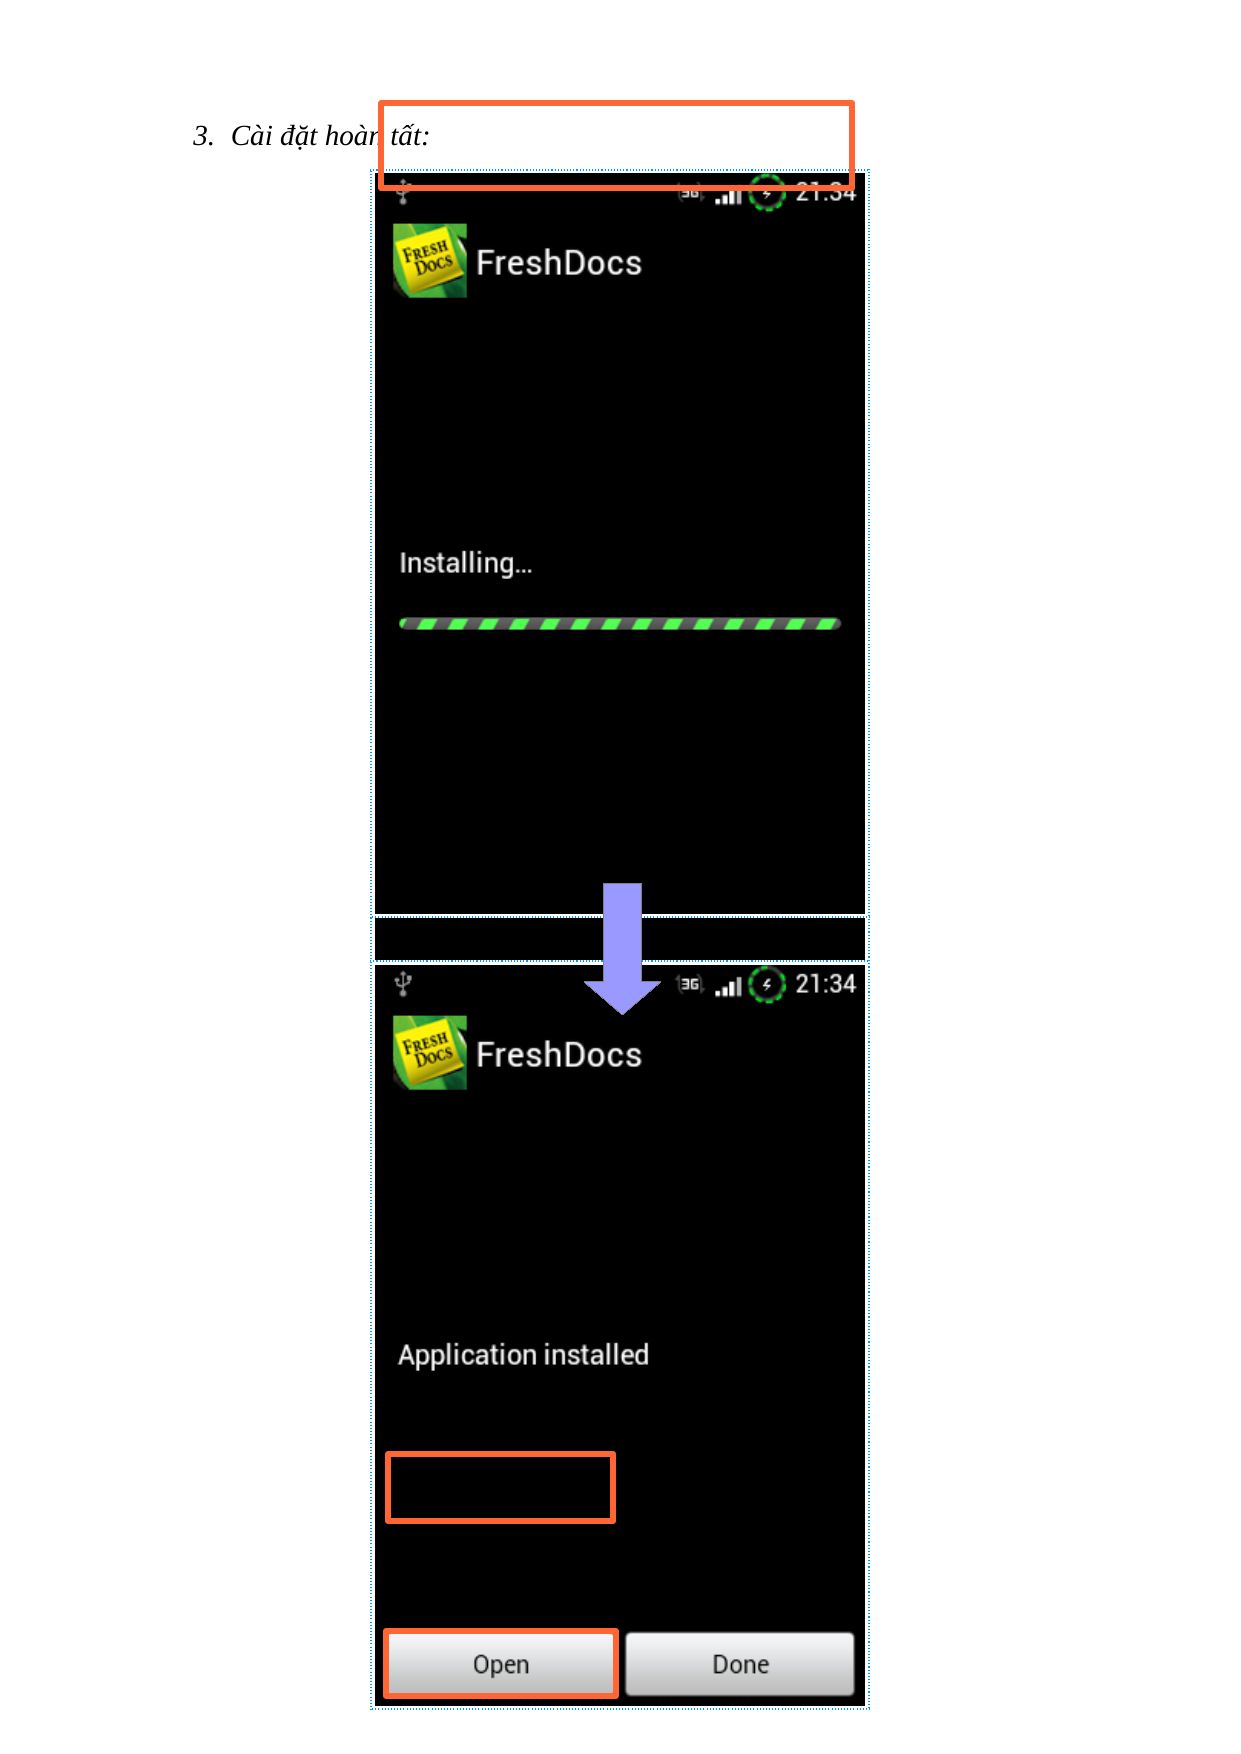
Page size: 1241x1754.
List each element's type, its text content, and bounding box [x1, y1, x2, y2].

picture [375, 173, 865, 914]
list Cài đặt hoàn tất: [384, 118, 849, 152]
picture [375, 918, 603, 960]
picture [384, 173, 849, 185]
list Cài đặt hoàn tất: [193, 118, 378, 152]
picture [642, 918, 865, 960]
picture [375, 965, 865, 1706]
list Cài đặt hoàn tất: [855, 118, 1122, 152]
